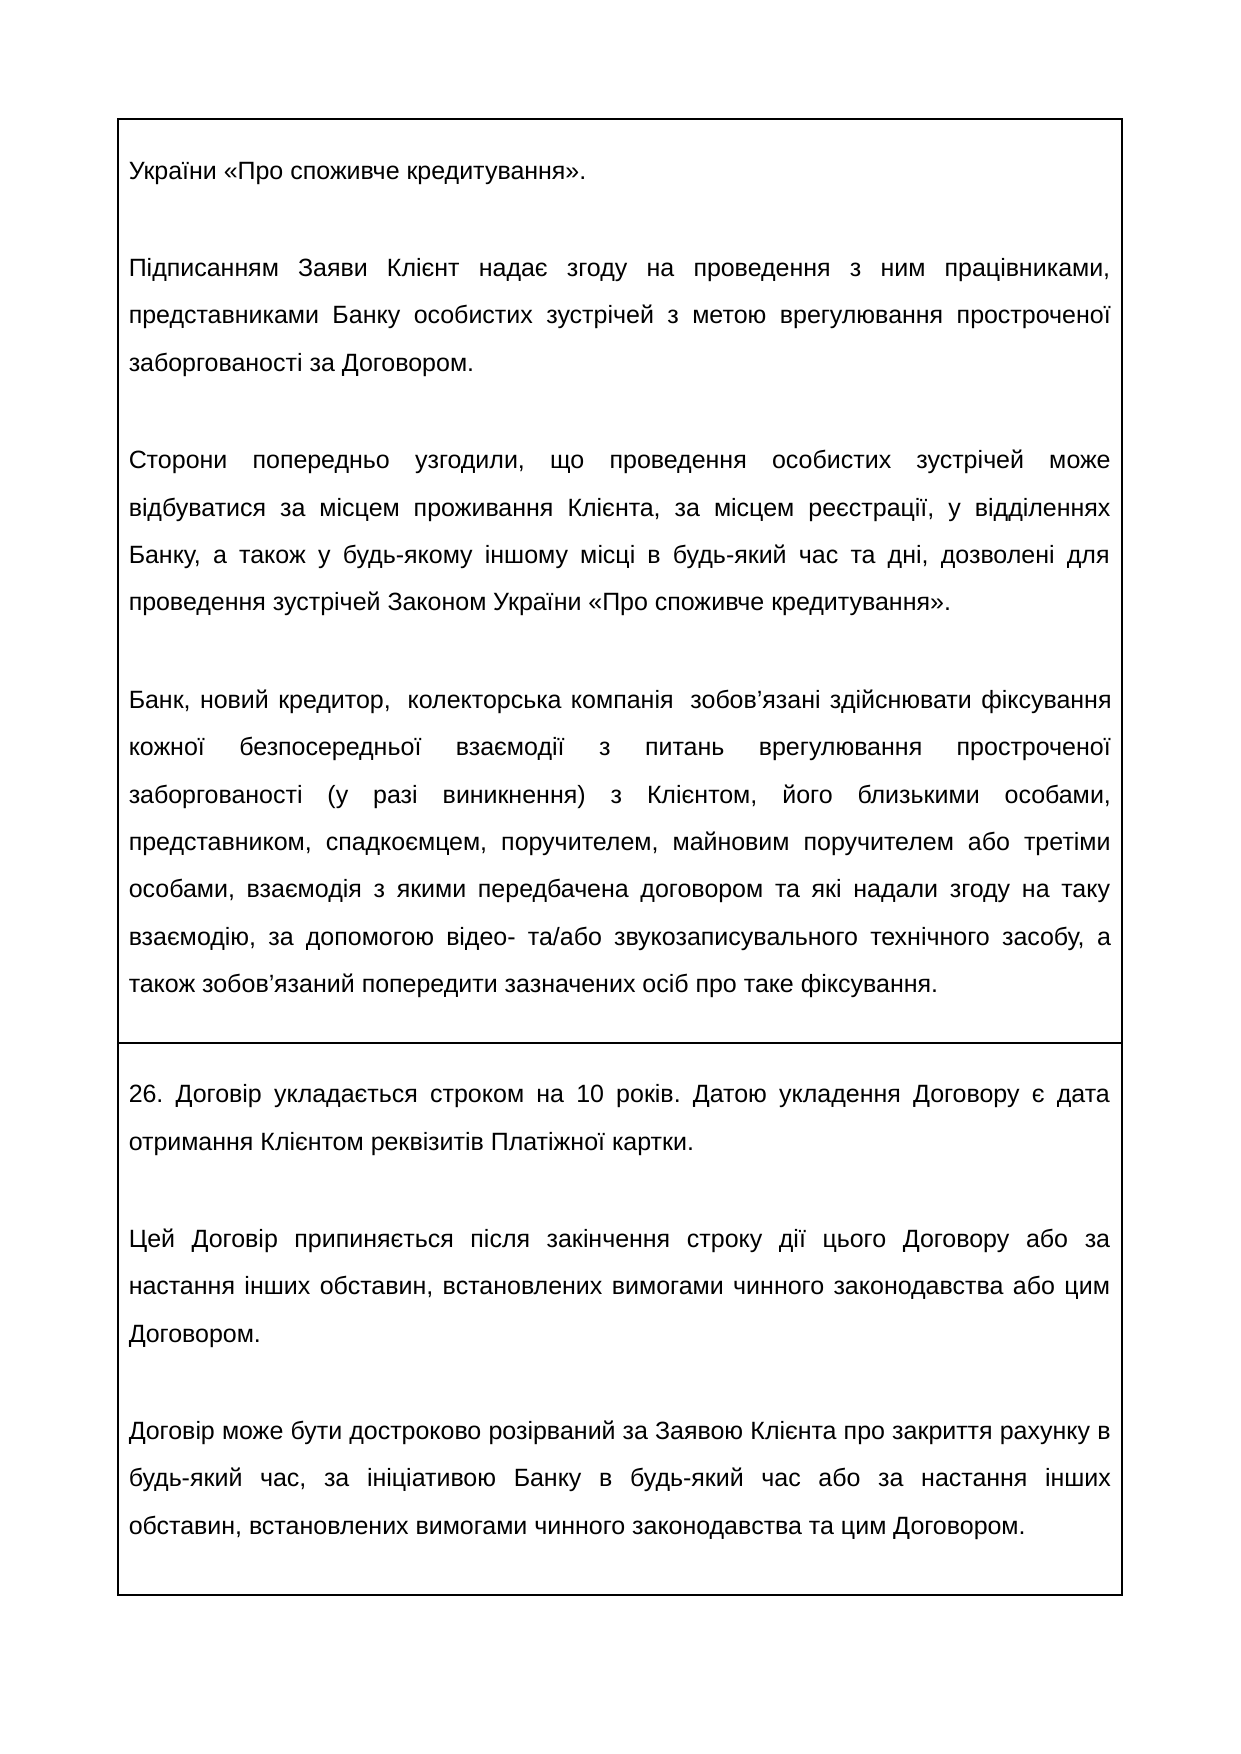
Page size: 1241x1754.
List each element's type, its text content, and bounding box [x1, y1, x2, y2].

table_cell 26. Договір укладається строком на 10 років. Датою укладення Договору є дата отримання Клієнтом реквізитів Платіжної картки. Цей Договір припиняється після закінчення строку дії цього Договору або за настання інших обставин, встановлених вимогами чинного законодавства або цим Договором. Договір може бути достроково розірваний за Заявою Клієнта про закриття рахунку в будь-який час, за ініціативою Банку в будь-який час або за настання інших обставин, встановлених вимогами чинного законодавства та цим Договором. [119, 1044, 1121, 1594]
table_cell України «Про споживче кредитування». Підписанням Заяви Клієнт надає згоду на проведення з ним працівниками, представниками Банку особистих зустрічей з метою врегулювання простроченої заборгованості за Договором. Сторони попередньо узгодили, що проведення особистих зустрічей може відбуватися за місцем проживання Клієнта, за місцем реєстрації, у відділеннях Банку, а також у будь-якому іншому місці в будь-який час та дні, дозволені для проведення зустрічей Законом України «Про споживче кредитування». Банк, новий кредитор, колекторська компанія зобов’язані здійснювати фіксування кожної безпосередньої взаємодії з питань врегулювання простроченої заборгованості (у разі виникнення) з Клієнтом, його близькими особами, представником, спадкоємцем, поручителем, майновим поручителем або третіми особами, взаємодія з якими передбачена договором та які надали згоду на таку взаємодію, за допомогою відео- та/або звукозаписувального технічного засобу, а також зобов’язаний попередити зазначених осіб про таке фіксування. [119, 120, 1121, 1042]
